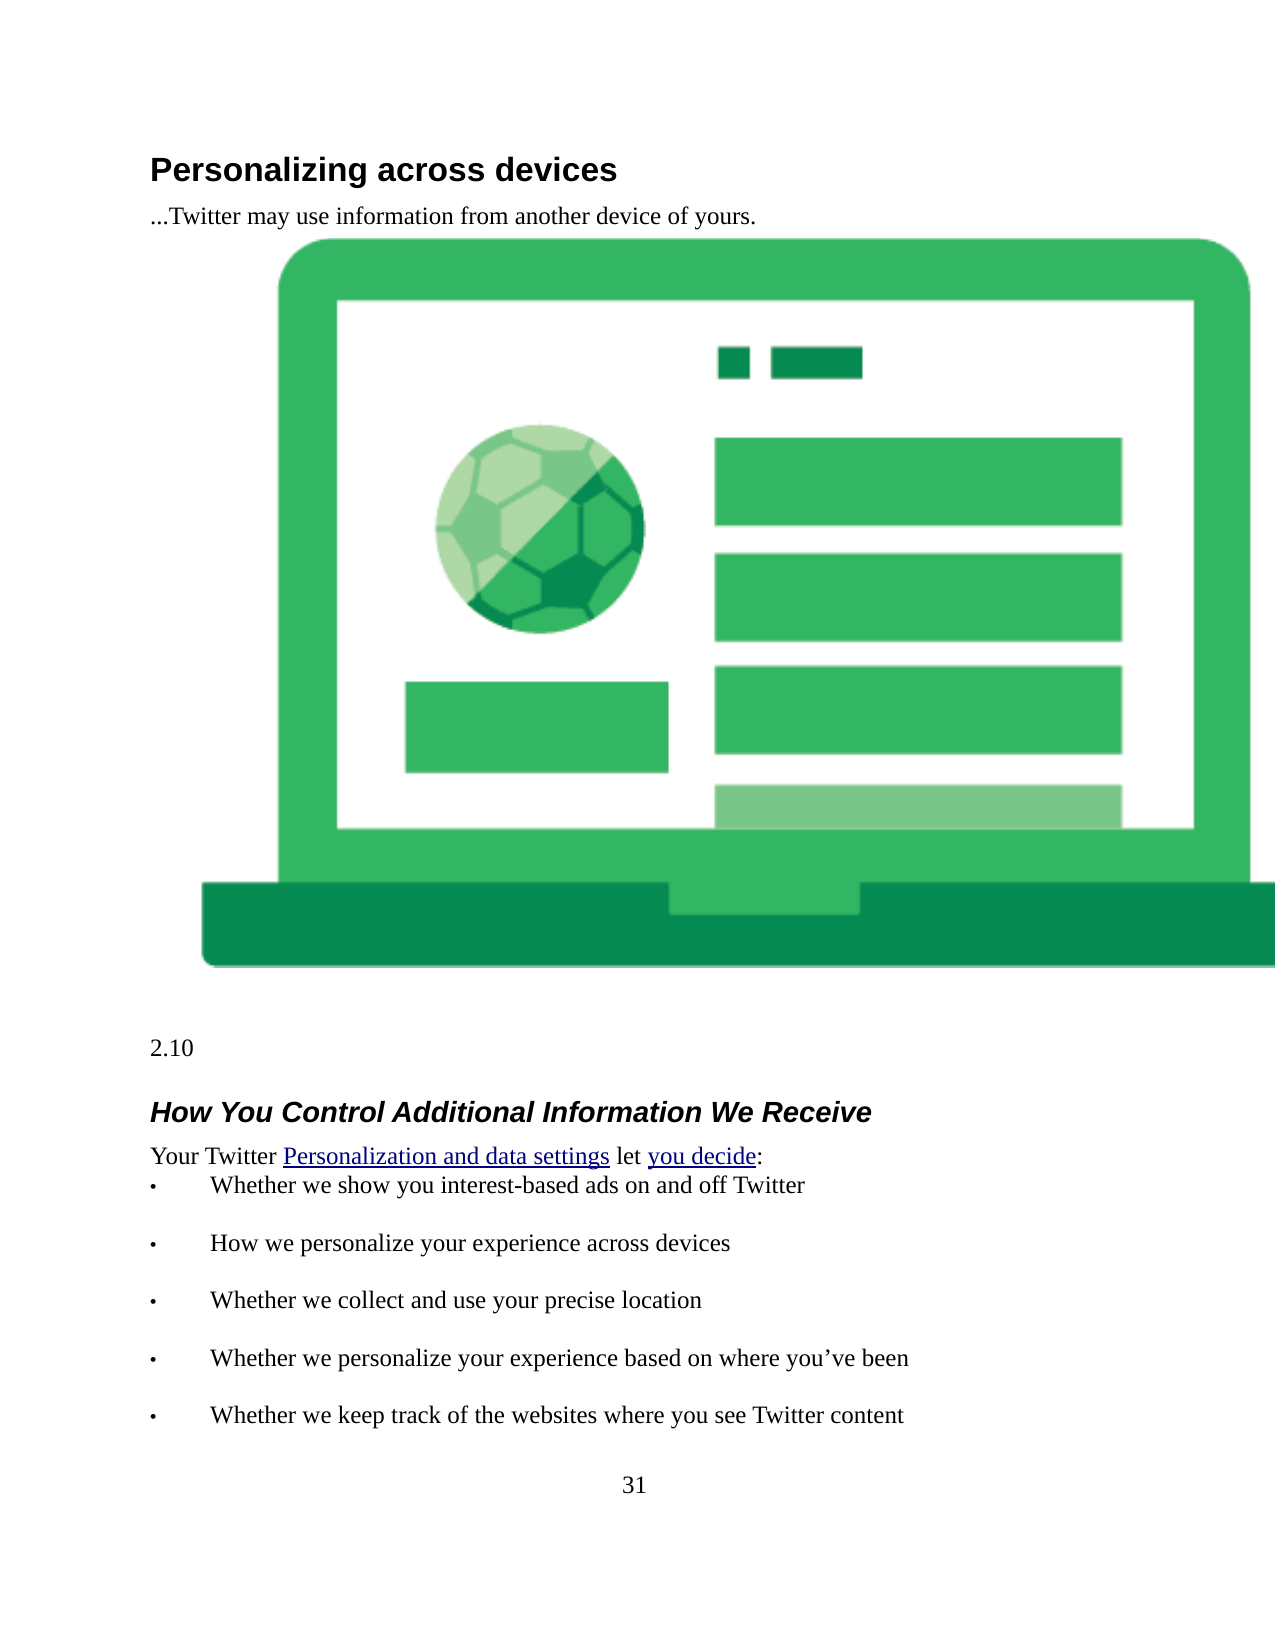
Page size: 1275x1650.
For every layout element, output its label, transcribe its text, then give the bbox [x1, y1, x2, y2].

text Your Twitter Personalization and data settings let you decide: [150, 1141, 1125, 1170]
picture [150, 238, 1275, 968]
text 2.10 [150, 1033, 1125, 1061]
list Whether we collect and use your precise location [150, 1285, 1125, 1343]
list How we personalize your experience across devices [150, 1228, 1125, 1285]
subtitle Personalizing across devices [150, 150, 1125, 189]
subtitle How You Control Additional Information We Receive [150, 1095, 1125, 1129]
list Whether we show you interest-based ads on and off Twitter [150, 1170, 1125, 1228]
list Whether we personalize your experience based on where you’ve been [150, 1343, 1125, 1400]
text ...Twitter may use information from another device of yours. [150, 201, 1125, 230]
list Whether we keep track of the websites where you see Twitter content [150, 1400, 1125, 1429]
